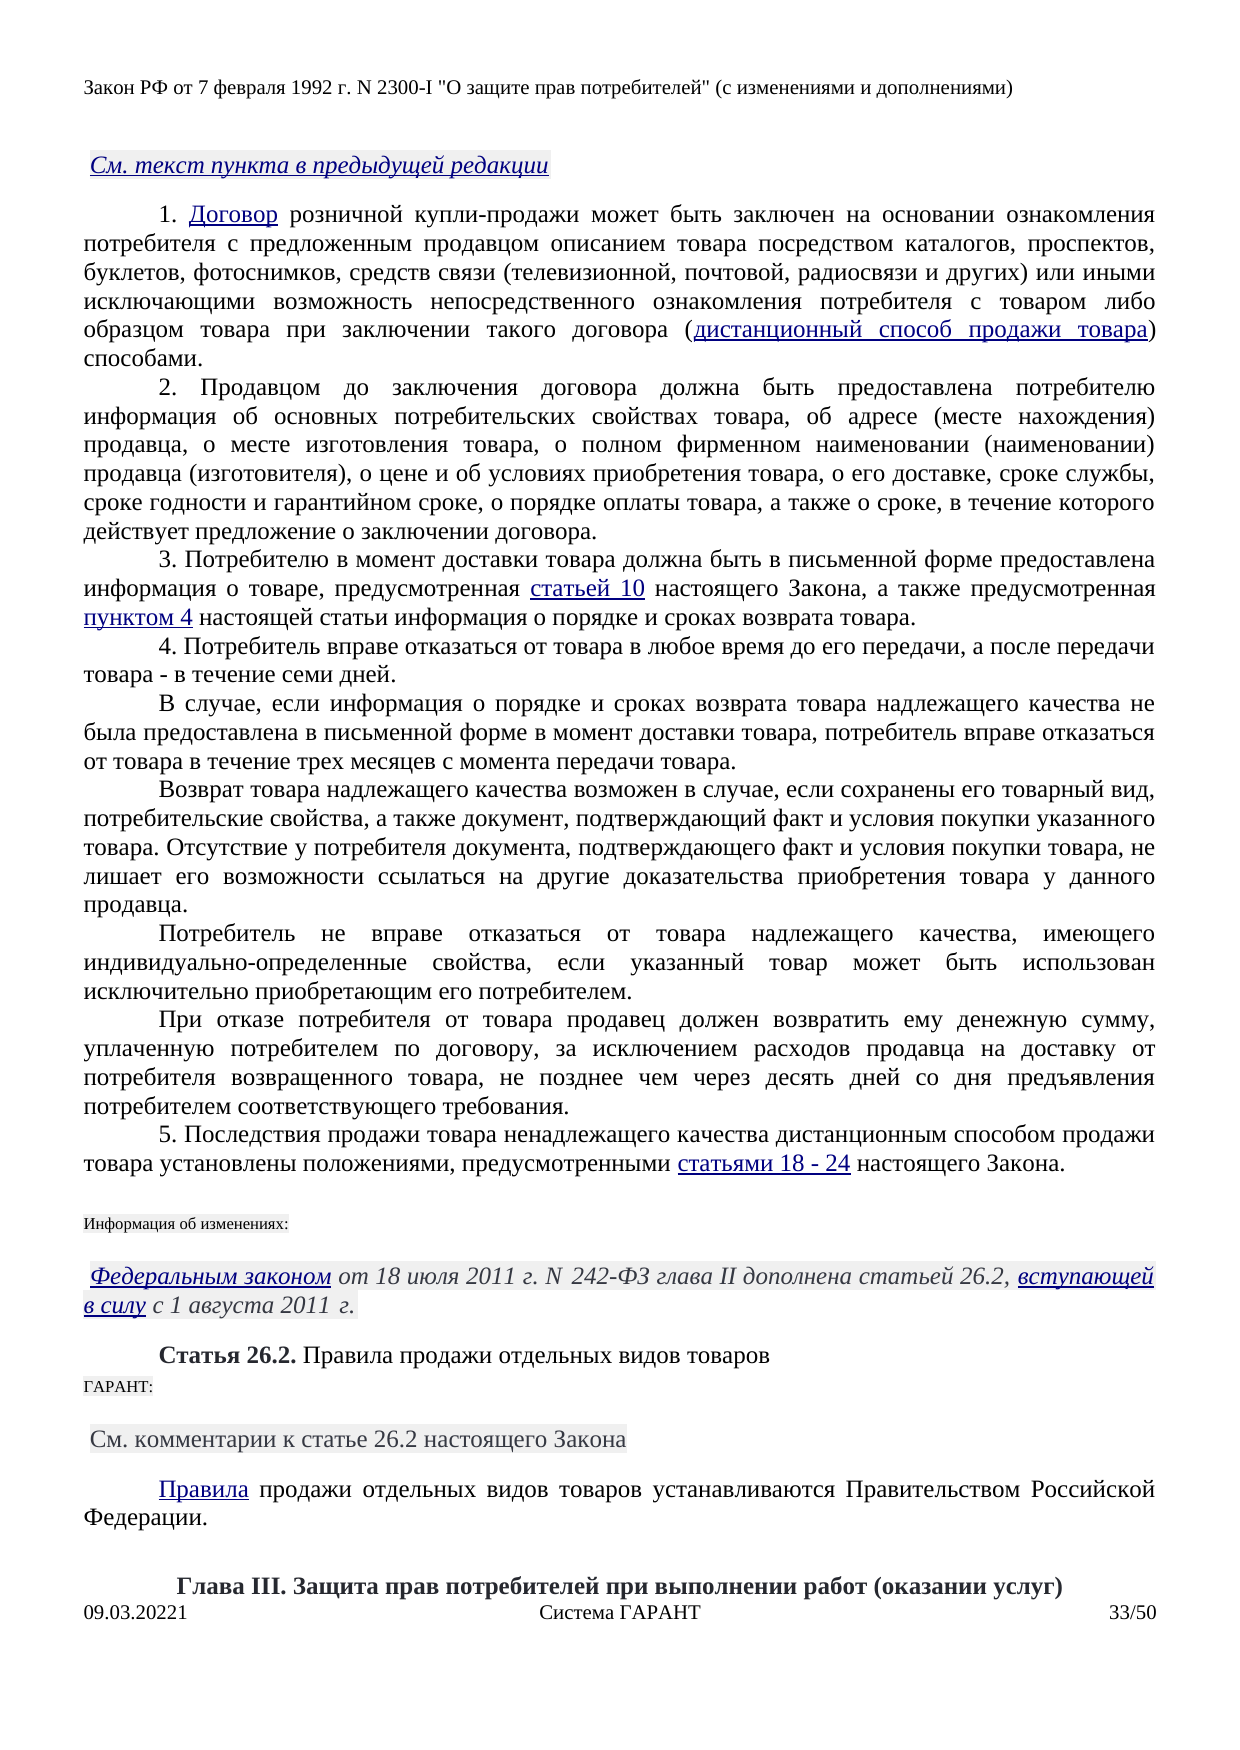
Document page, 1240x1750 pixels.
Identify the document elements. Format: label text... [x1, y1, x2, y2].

text См. комментарии к статье 26.2 настоящего Закона [83, 1424, 1156, 1453]
text См. текст пункта в предыдущей редакции [83, 150, 1156, 179]
subtitle Глава III. Защита прав потребителей при выполнении работ (оказании услуг) [83, 1571, 1156, 1600]
text Правила продажи отдельных видов товаров устанавливаются Правительством Российской Федерации. [83, 1474, 1156, 1531]
text 3. Потребителю в момент доставки товара должна быть в письменной форме предоставлена информация о товаре, предусмотренная статьей 10 настоящего Закона, а также предусмотренная пунктом 4 настоящей статьи информация о порядке и сроках возврата товара. [83, 544, 1156, 631]
text Возврат товара надлежащего качества возможен в случае, если сохранены его товарный вид, потребительские свойства, а также документ, подтверждающий факт и условия покупки указанного товара. Отсутствие у потребителя документа, подтверждающего факт и условия покупки товара, не лишает его возможности ссылаться на другие доказательства приобретения товара у данного продавца. [83, 774, 1156, 918]
text ГАРАНТ: [83, 1376, 1156, 1396]
text 2. Продавцом до заключения договора должна быть предоставлена потребителю информация об основных потребительских свойствах товара, об адресе (месте нахождения) продавца, о месте изготовления товара, о полном фирменном наименовании (наименовании) продавца (изготовителя), о цене и об условиях приобретения товара, о его доставке, сроке службы, сроке годности и гарантийном сроке, о порядке оплаты товара, а также о сроке, в течение которого действует предложение о заключении договора. [83, 372, 1156, 544]
text 5. Последствия продажи товара ненадлежащего качества дистанционным способом продажи товара установлены положениями, предусмотренными статьями 18 - 24 настоящего Закона. [83, 1119, 1156, 1177]
text Федеральным законом от 18 июля 2011 г. N 242-ФЗ глава II дополнена статьей 26.2, вступающей в силу с 1 августа 2011 г. [83, 1261, 1156, 1319]
text Статья 26.2. Правила продажи отдельных видов товаров [158, 1340, 1156, 1368]
text В случае, если информация о порядке и сроках возврата товара надлежащего качества не была предоставлена в письменной форме в момент доставки товара, потребитель вправе отказаться от товара в течение трех месяцев с момента передачи товара. [83, 688, 1156, 774]
text При отказе потребителя от товара продавец должен возвратить ему денежную сумму, уплаченную потребителем по договору, за исключением расходов продавца на доставку от потребителя возвращенного товара, не позднее чем через десять дней со дня предъявления потребителем соответствующего требования. [83, 1004, 1156, 1119]
text 4. Потребитель вправе отказаться от товара в любое время до его передачи, а после передачи товара - в течение семи дней. [83, 631, 1156, 688]
text Информация об изменениях: [83, 1214, 1156, 1233]
text Потребитель не вправе отказаться от товара надлежащего качества, имеющего индивидуально-определенные свойства, если указанный товар может быть использован исключительно приобретающим его потребителем. [83, 918, 1156, 1004]
text 1. Договор розничной купли-продажи может быть заключен на основании ознакомления потребителя с предложенным продавцом описанием товара посредством каталогов, проспектов, буклетов, фотоснимков, средств связи (телевизионной, почтовой, радиосвязи и других) или иными исключающими возможность непосредственного ознакомления потребителя с товаром либо образцом товара при заключении такого договора (дистанционный способ продажи товара) способами. [83, 199, 1156, 372]
